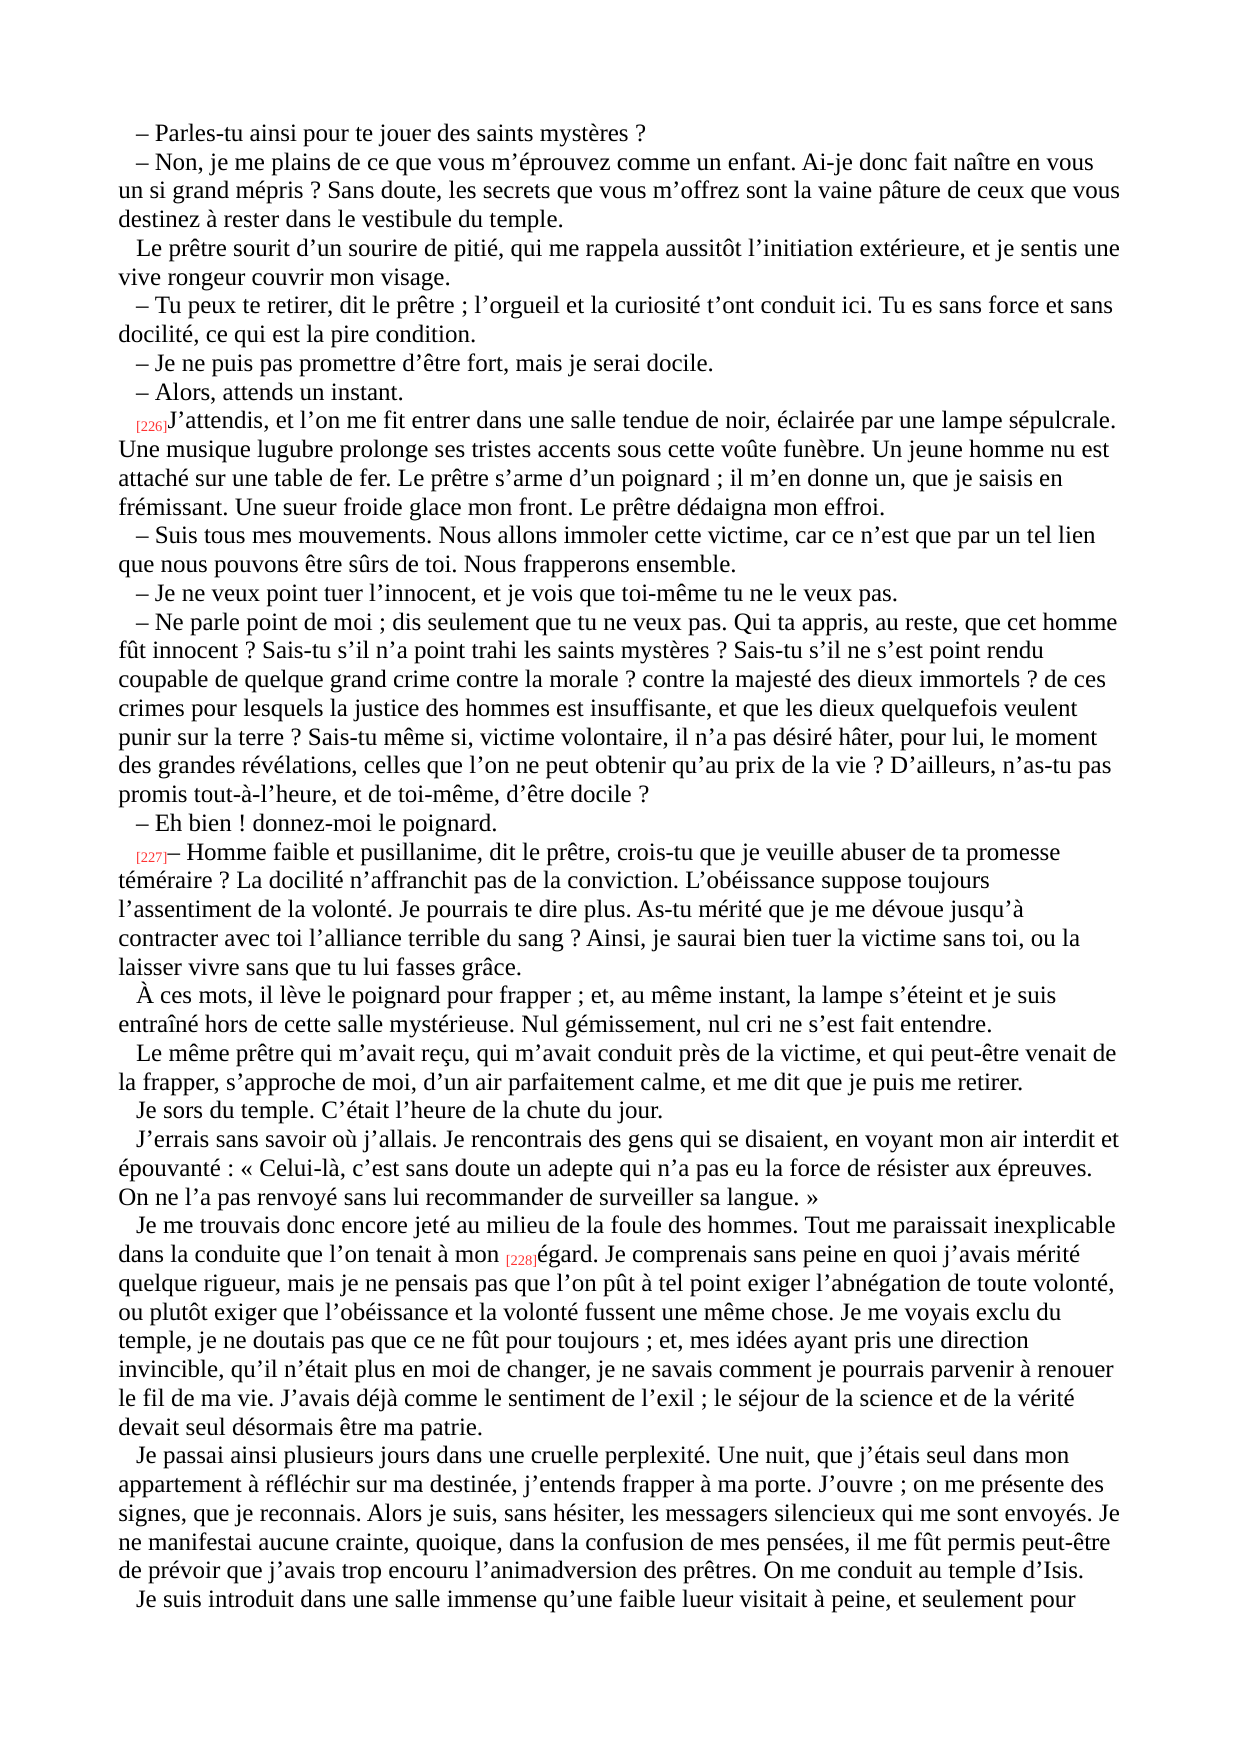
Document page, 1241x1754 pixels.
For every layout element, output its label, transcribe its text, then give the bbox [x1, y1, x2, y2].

text – Suis tous mes mouvements. Nous allons immoler cette victime, car ce n’est que par un tel lien que nous pouvons être sûrs de toi. Nous frapperons ensemble. [118, 521, 1122, 578]
text – Eh bien ! donnez-moi le poignard. [118, 808, 1122, 837]
text [226]J’attendis, et l’on me fit entrer dans une salle tendue de noir, éclairée par une lampe sépulcrale. Une musique lugubre prolonge ses tristes accents sous cette voûte funèbre. Un jeune homme nu est attaché sur une table de fer. Le prêtre s’arme d’un poignard ; il m’en donne un, que je saisis en frémissant. Une sueur froide glace mon front. Le prêtre dédaigna mon effroi. [118, 406, 1122, 521]
text – Je ne veux point tuer l’innocent, et je vois que toi-même tu ne le veux pas. [118, 578, 1122, 607]
text Je sors du temple. C’était l’heure de la chute du jour. [118, 1096, 1122, 1124]
text Le prêtre sourit d’un sourire de pitié, qui me rappela aussitôt l’initiation extérieure, et je sentis une vive rongeur couvrir mon visage. [118, 233, 1122, 291]
text – Tu peux te retirer, dit le prêtre ; l’orgueil et la curiosité t’ont conduit ici. Tu es sans force et sans docilité, ce qui est la pire condition. [118, 291, 1122, 348]
text Le même prêtre qui m’avait reçu, qui m’avait conduit près de la victime, et qui peut-être venait de la frapper, s’approche de moi, d’un air parfaitement calme, et me dit que je puis me retirer. [118, 1038, 1122, 1096]
text Je suis introduit dans une salle immense qu’une faible lueur visitait à peine, et seulement pour [118, 1584, 1122, 1613]
text Je passai ainsi plusieurs jours dans une cruelle perplexité. Une nuit, que j’étais seul dans mon appartement à réfléchir sur ma destinée, j’entends frapper à ma porte. J’ouvre ; on me présente des signes, que je reconnais. Alors je suis, sans hésiter, les messagers silencieux qui me sont envoyés. Je ne manifestai aucune crainte, quoique, dans la confusion de mes pensées, il me fût permis peut-être de prévoir que j’avais trop encouru l’animadversion des prêtres. On me conduit au temple d’Isis. [118, 1441, 1122, 1584]
text – Parles-tu ainsi pour te jouer des saints mystères ? [118, 118, 1122, 147]
text À ces mots, il lève le poignard pour frapper ; et, au même instant, la lampe s’éteint et je suis entraîné hors de cette salle mystérieuse. Nul gémissement, nul cri ne s’est fait entendre. [118, 981, 1122, 1038]
text J’errais sans savoir où j’allais. Je rencontrais des gens qui se disaient, en voyant mon air interdit et épouvanté : « Celui-là, c’est sans doute un adepte qui n’a pas eu la force de résister aux épreuves. On ne l’a pas renvoyé sans lui recommander de surveiller sa langue. » [118, 1124, 1122, 1211]
text – Non, je me plains de ce que vous m’éprouvez comme un enfant. Ai-je donc fait naître en vous un si grand mépris ? Sans doute, les secrets que vous m’offrez sont la vaine pâture de ceux que vous destinez à rester dans le vestibule du temple. [118, 147, 1122, 233]
text – Ne parle point de moi ; dis seulement que tu ne veux pas. Qui ta appris, au reste, que cet homme fût innocent ? Sais-tu s’il n’a point trahi les saints mystères ? Sais-tu s’il ne s’est point rendu coupable de quelque grand crime contre la morale ? contre la majesté des dieux immortels ? de ces crimes pour lesquels la justice des hommes est insuffisante, et que les dieux quelquefois veulent punir sur la terre ? Sais-tu même si, victime volontaire, il n’a pas désiré hâter, pour lui, le moment des grandes révélations, celles que l’on ne peut obtenir qu’au prix de la vie ? D’ailleurs, n’as-tu pas promis tout-à-l’heure, et de toi-même, d’être docile ? [118, 607, 1122, 808]
text Je me trouvais donc encore jeté au milieu de la foule des hommes. Tout me paraissait inexplicable dans la conduite que l’on tenait à mon [228]égard. Je comprenais sans peine en quoi j’avais mérité quelque rigueur, mais je ne pensais pas que l’on pût à tel point exiger l’abnégation de toute volonté, ou plutôt exiger que l’obéissance et la volonté fussent une même chose. Je me voyais exclu du temple, je ne doutais pas que ce ne fût pour toujours ; et, mes idées ayant pris une direction invincible, qu’il n’était plus en moi de changer, je ne savais comment je pourrais parvenir à renouer le fil de ma vie. J’avais déjà comme le sentiment de l’exil ; le séjour de la science et de la vérité devait seul désormais être ma patrie. [118, 1211, 1122, 1441]
text – Je ne puis pas promettre d’être fort, mais je serai docile. [118, 348, 1122, 377]
text [227]– Homme faible et pusillanime, dit le prêtre, crois-tu que je veuille abuser de ta promesse téméraire ? La docilité n’affranchit pas de la conviction. L’obéissance suppose toujours l’assentiment de la volonté. Je pourrais te dire plus. As-tu mérité que je me dévoue jusqu’à contracter avec toi l’alliance terrible du sang ? Ainsi, je saurai bien tuer la victime sans toi, ou la laisser vivre sans que tu lui fasses grâce. [118, 837, 1122, 981]
text – Alors, attends un instant. [118, 377, 1122, 406]
